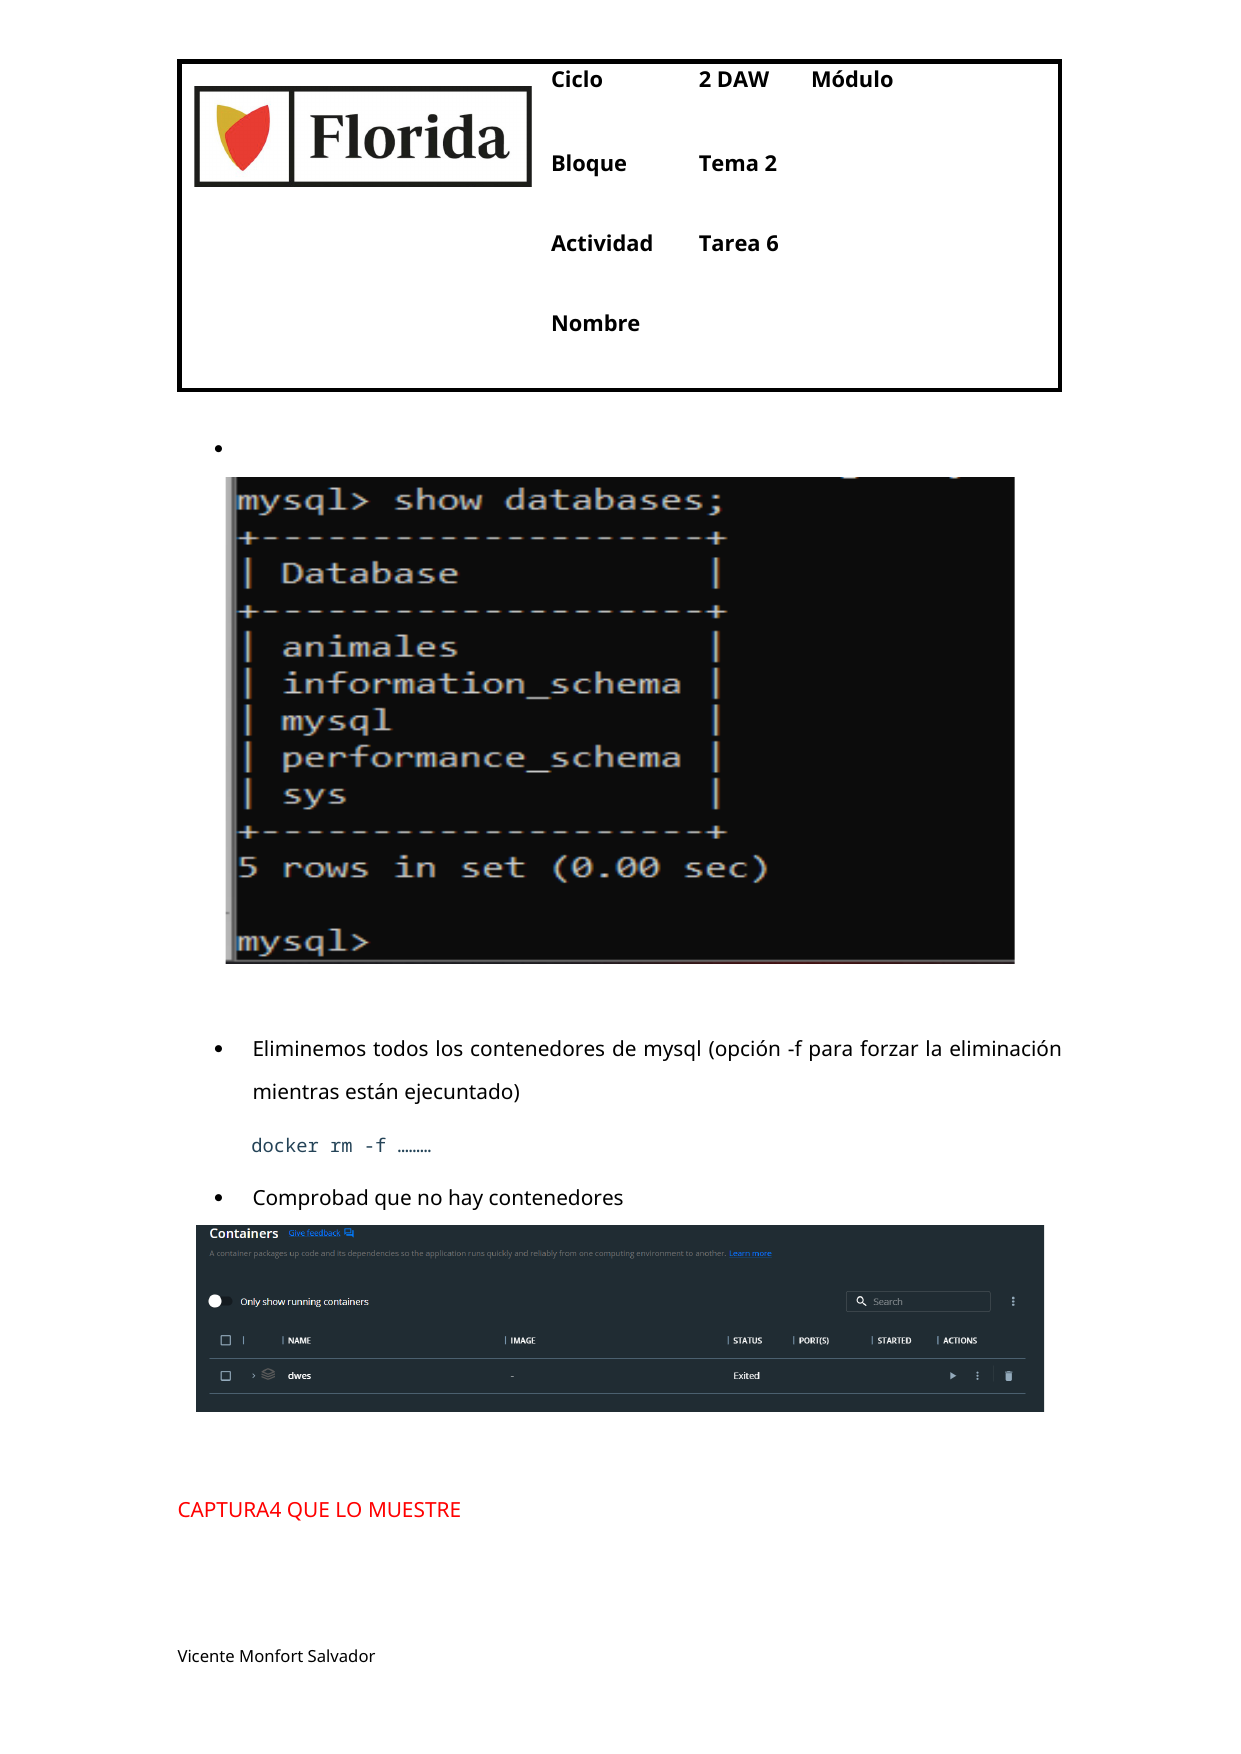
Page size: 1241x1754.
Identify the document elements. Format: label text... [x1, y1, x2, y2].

text CAPTURA4 QUE LO MUESTRE [177, 1495, 1063, 1524]
picture [194, 86, 532, 187]
picture [196, 1225, 1045, 1412]
text docker rm -f ……… [177, 1132, 1063, 1158]
picture [225, 477, 1015, 964]
list Eliminemos todos los contenedores de mysql (opción -f para forzar la eliminación mientras están ejecuntado) [215, 1034, 1063, 1106]
list Comprobad que no hay contenedores [215, 1183, 1063, 1211]
